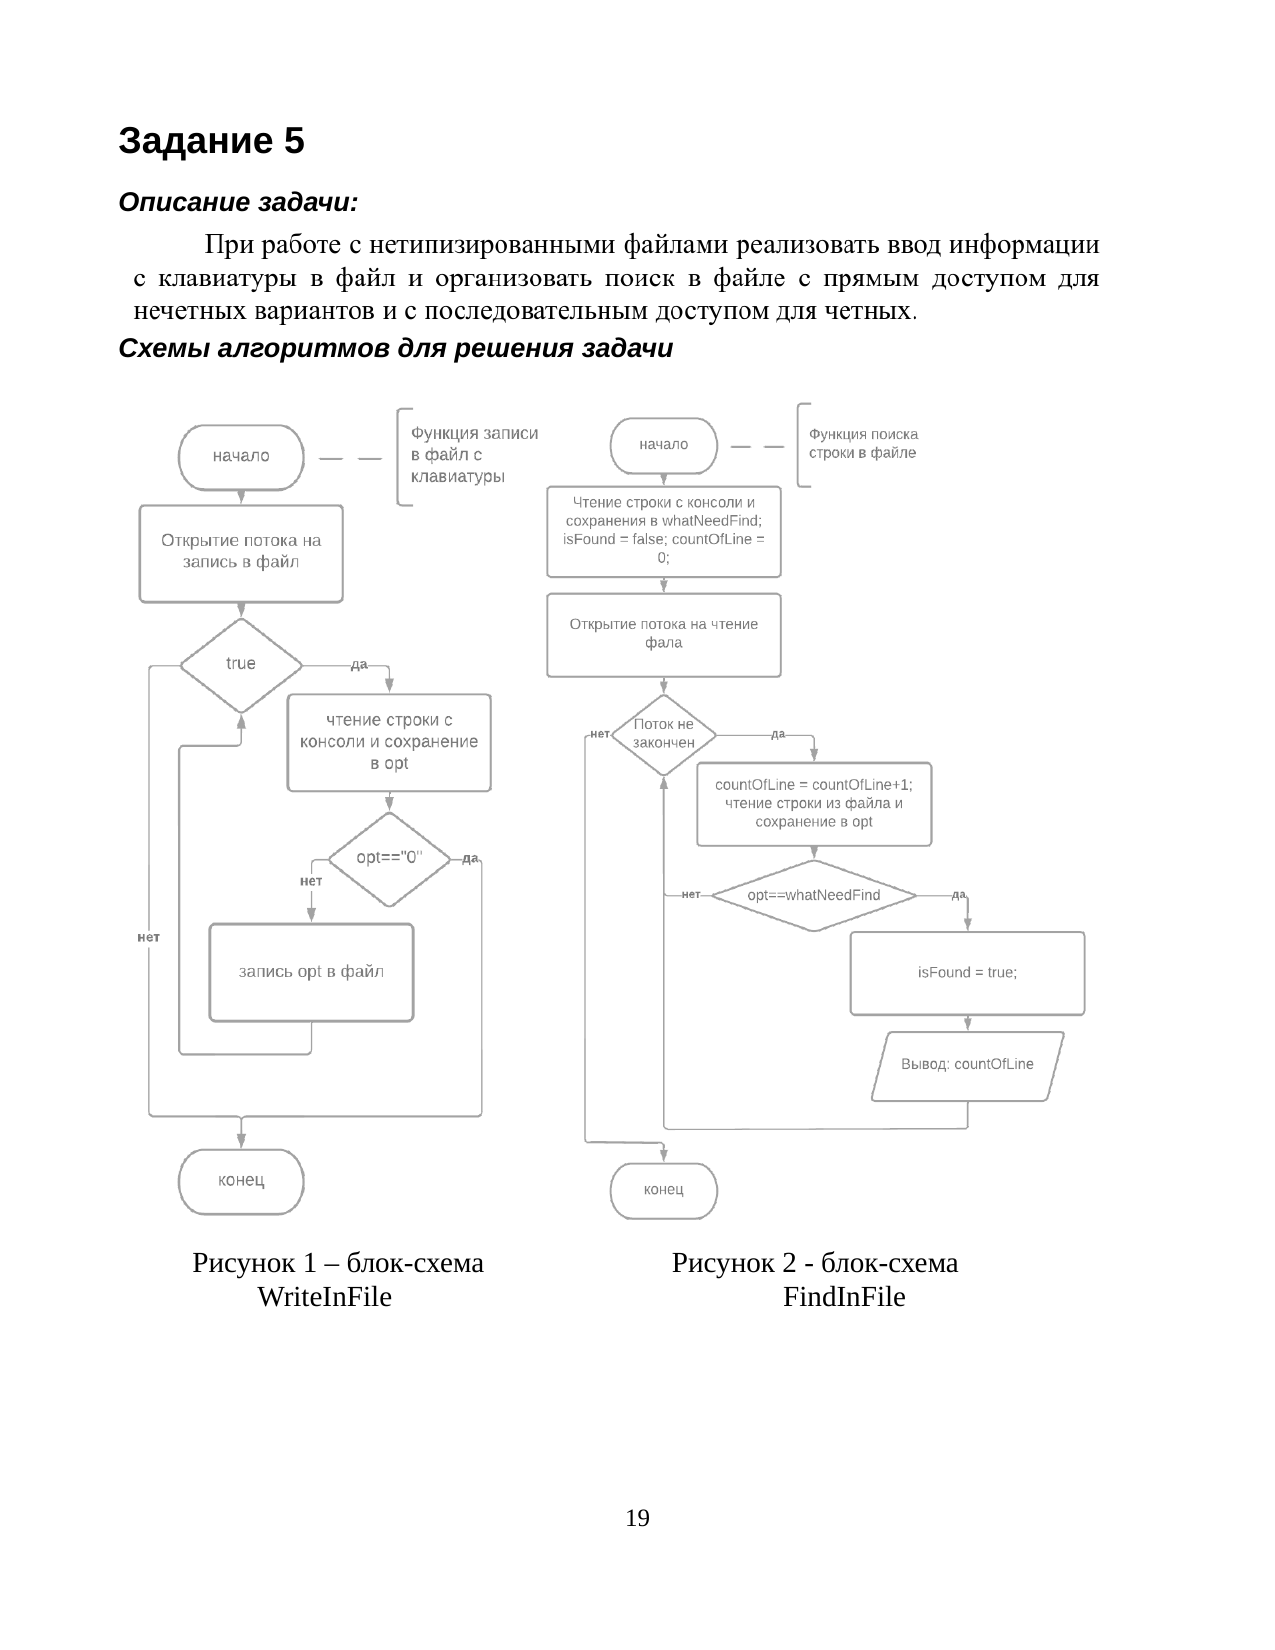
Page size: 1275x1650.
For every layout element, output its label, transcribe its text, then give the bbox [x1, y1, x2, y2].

text WriteInFile FindInFile [118, 1279, 1157, 1313]
text Рисунок 1 – блок-схема Рисунок 2 - блок-схема [118, 376, 1157, 1279]
picture [118, 230, 1157, 332]
subtitle Схемы алгоритмов для решения задачи [118, 332, 1157, 363]
picture [106, 377, 1110, 1246]
subtitle Описание задачи: [118, 186, 1157, 217]
subtitle Задание 5 [118, 118, 1157, 161]
